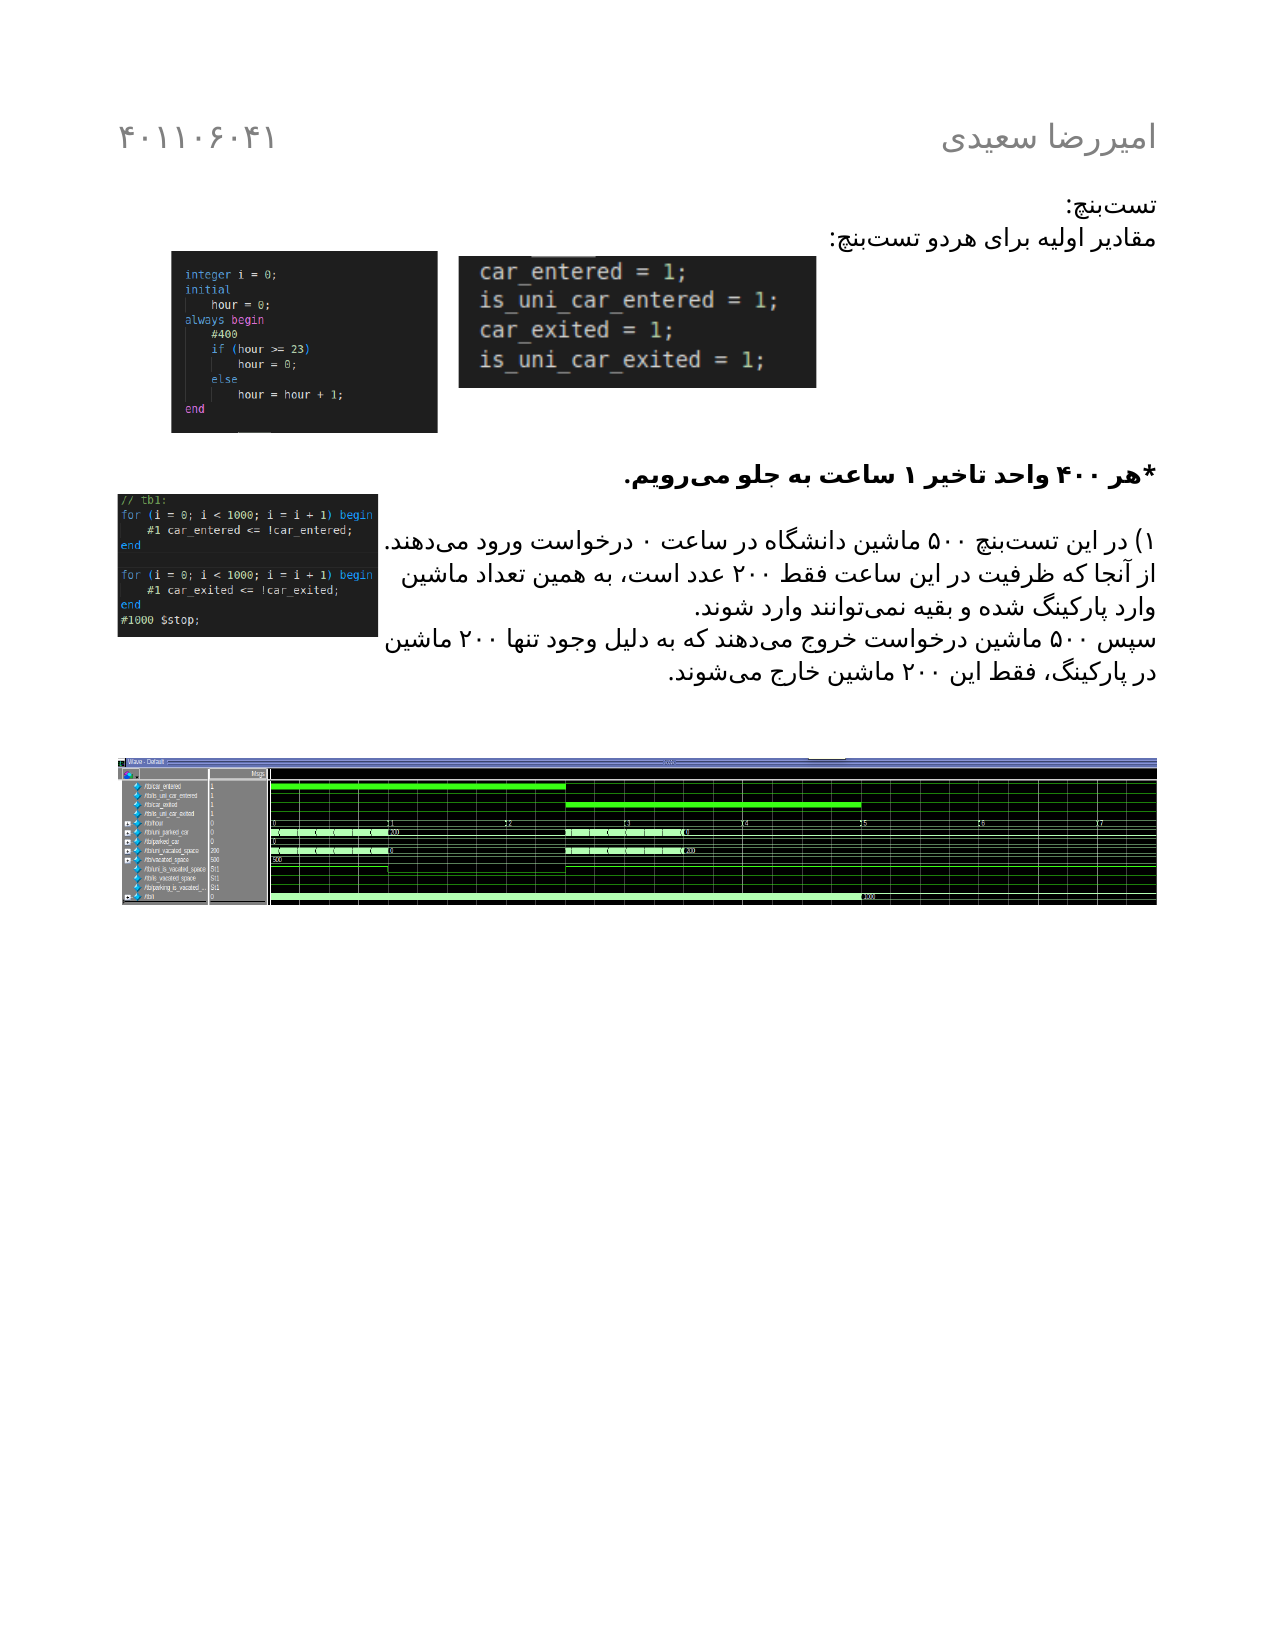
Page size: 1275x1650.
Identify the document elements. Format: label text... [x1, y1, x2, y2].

text تست‌بنچ: [118, 191, 1157, 224]
text مقادیر اولیه برای هردو تست‌بنچ: [118, 224, 1157, 256]
picture [117, 494, 379, 637]
text سپس ۵۰۰ ماشین درخواست خروج می‌دهند که به دلیل وجود تنها ۲۰۰ ماشین در پارکینگ، فقط این ۲۰۰ ماشین خارج می‌شوند. [118, 625, 1157, 690]
picture [458, 256, 817, 388]
picture [171, 251, 438, 433]
picture [118, 758, 1157, 905]
text *هر ۴۰۰ واحد تاخیر ۱ ساعت به جلو می‌رویم. [118, 461, 1157, 493]
text ۱) در این تست‌بنچ ۵۰۰ ماشین دانشگاه در ساعت ۰ درخواست ورود می‌دهند. از آنجا که ظرفیت در این ساعت فقط ۲۰۰ عدد است، به همین تعداد ماشین وارد پارکینگ شده و بقیه نمی‌توانند وارد شوند. [379, 527, 1157, 625]
